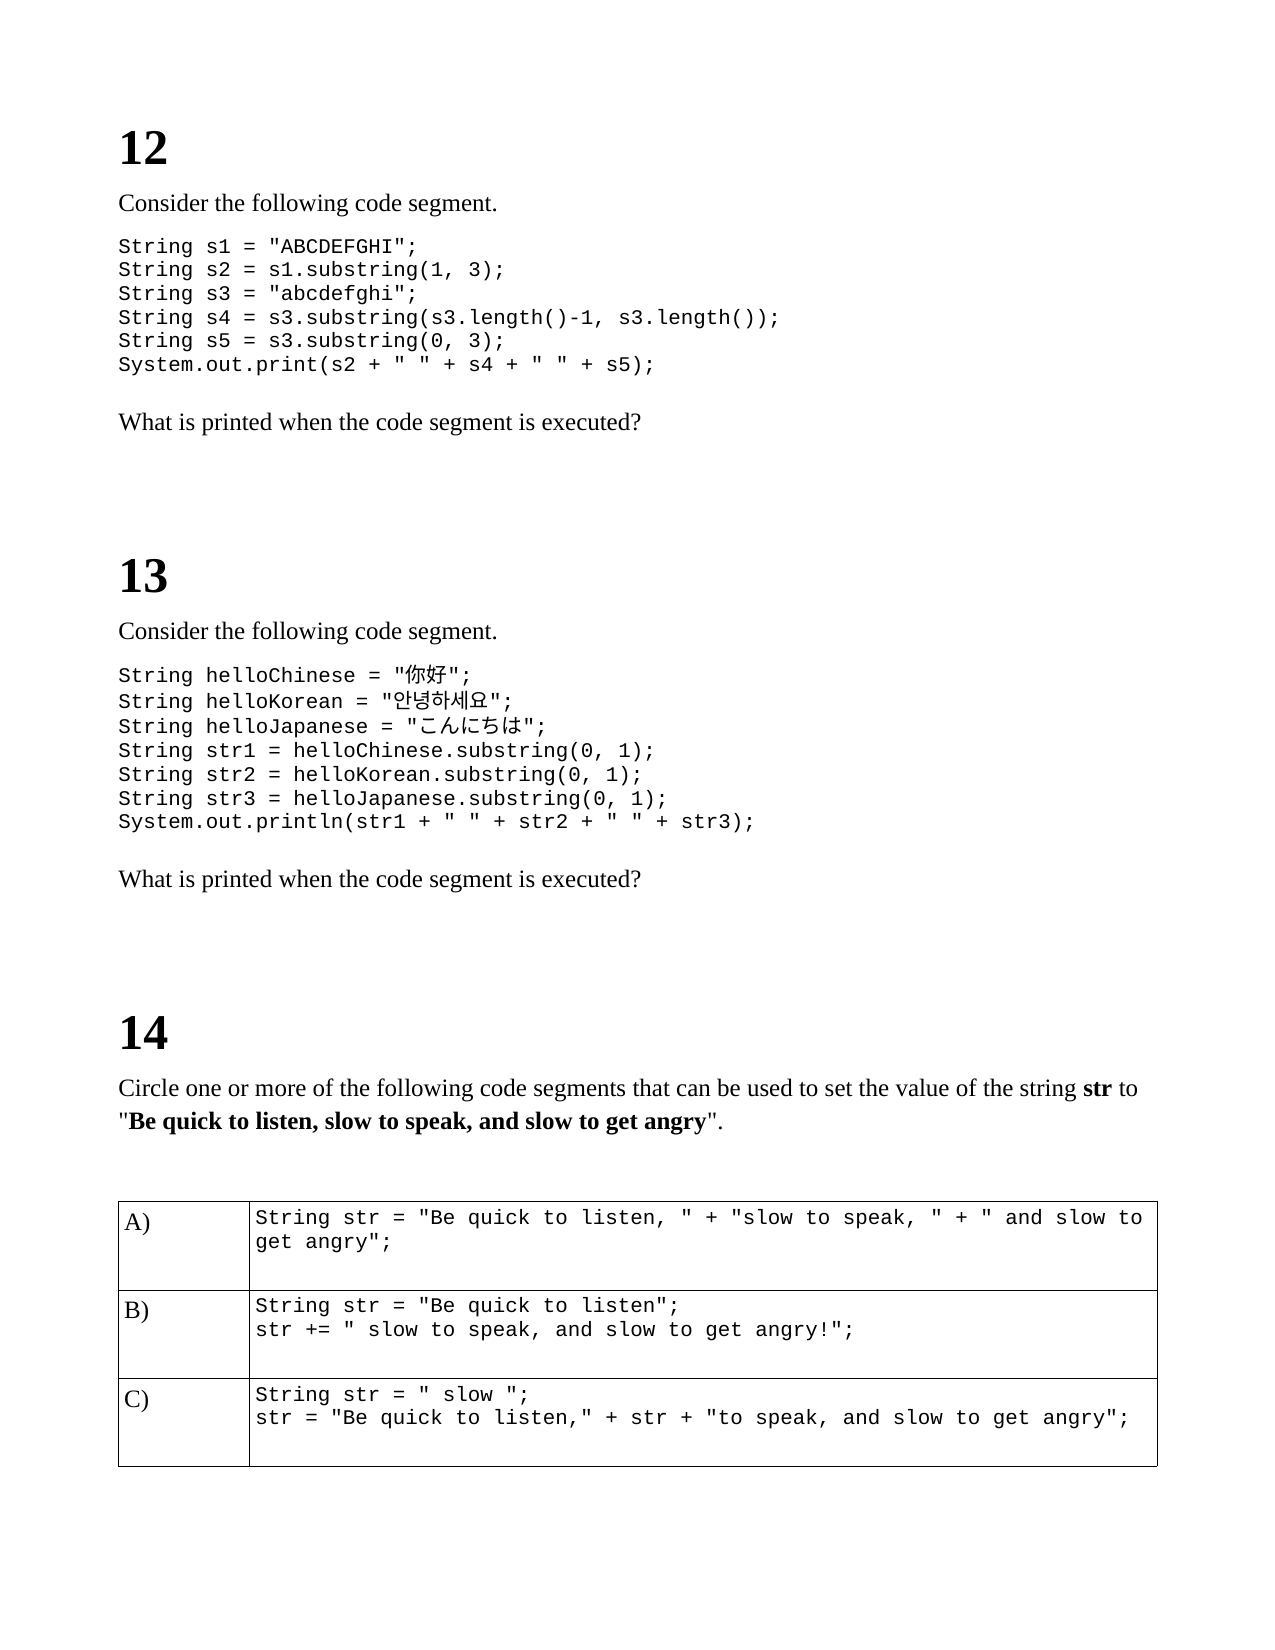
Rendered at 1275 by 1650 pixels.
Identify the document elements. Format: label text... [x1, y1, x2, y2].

text System.out.println(str1 + " " + str2 + " " + str3); [118, 811, 1157, 835]
text String s5 = s3.substring(0, 3); [118, 330, 1157, 354]
text What is printed when the code segment is executed? [118, 407, 1157, 502]
text String str1 = helloChinese.substring(0, 1); [118, 740, 1157, 764]
table_cell String str = "Be quick to listen"; str += " slow to speak, and slow to get angry!"; [250, 1291, 1157, 1378]
text Consider the following code segment. [118, 616, 1157, 644]
text Consider the following code segment. [118, 188, 1157, 217]
text String str3 = helloJapanese.substring(0, 1); [118, 787, 1157, 811]
text String helloKorean = "안녕하세요"; [118, 689, 1157, 714]
table_cell C) [119, 1379, 249, 1466]
table_header A) [119, 1202, 249, 1289]
subtitle 14 [118, 1003, 1157, 1060]
text String s3 = "abcdefghi"; [118, 283, 1157, 307]
subtitle 13 [118, 546, 1157, 603]
text String s2 = s1.substring(1, 3); [118, 259, 1157, 283]
table_header String str = "Be quick to listen, " + "slow to speak, " + " and slow to get angry"; [250, 1202, 1157, 1289]
text String helloChinese = "你好"; [118, 663, 1157, 689]
text String helloJapanese = "こんにちは"; [118, 714, 1157, 740]
text String str2 = helloKorean.substring(0, 1); [118, 764, 1157, 787]
table_cell B) [119, 1291, 249, 1378]
text Circle one or more of the following code segments that can be used to set the value of the string str to "Be quick to listen, slow to speak, and slow to get angry". [118, 1073, 1157, 1135]
text String s1 = "ABCDEFGHI"; [118, 236, 1157, 259]
text String s4 = s3.substring(s3.length()-1, s3.length()); [118, 307, 1157, 330]
text System.out.print(s2 + " " + s4 + " " + s5); [118, 354, 1157, 378]
text What is printed when the code segment is executed? [118, 864, 1157, 959]
subtitle 12 [118, 118, 1157, 176]
table_cell String str = " slow "; str = "Be quick to listen," + str + "to speak, and slow to get angry"; [250, 1379, 1157, 1466]
